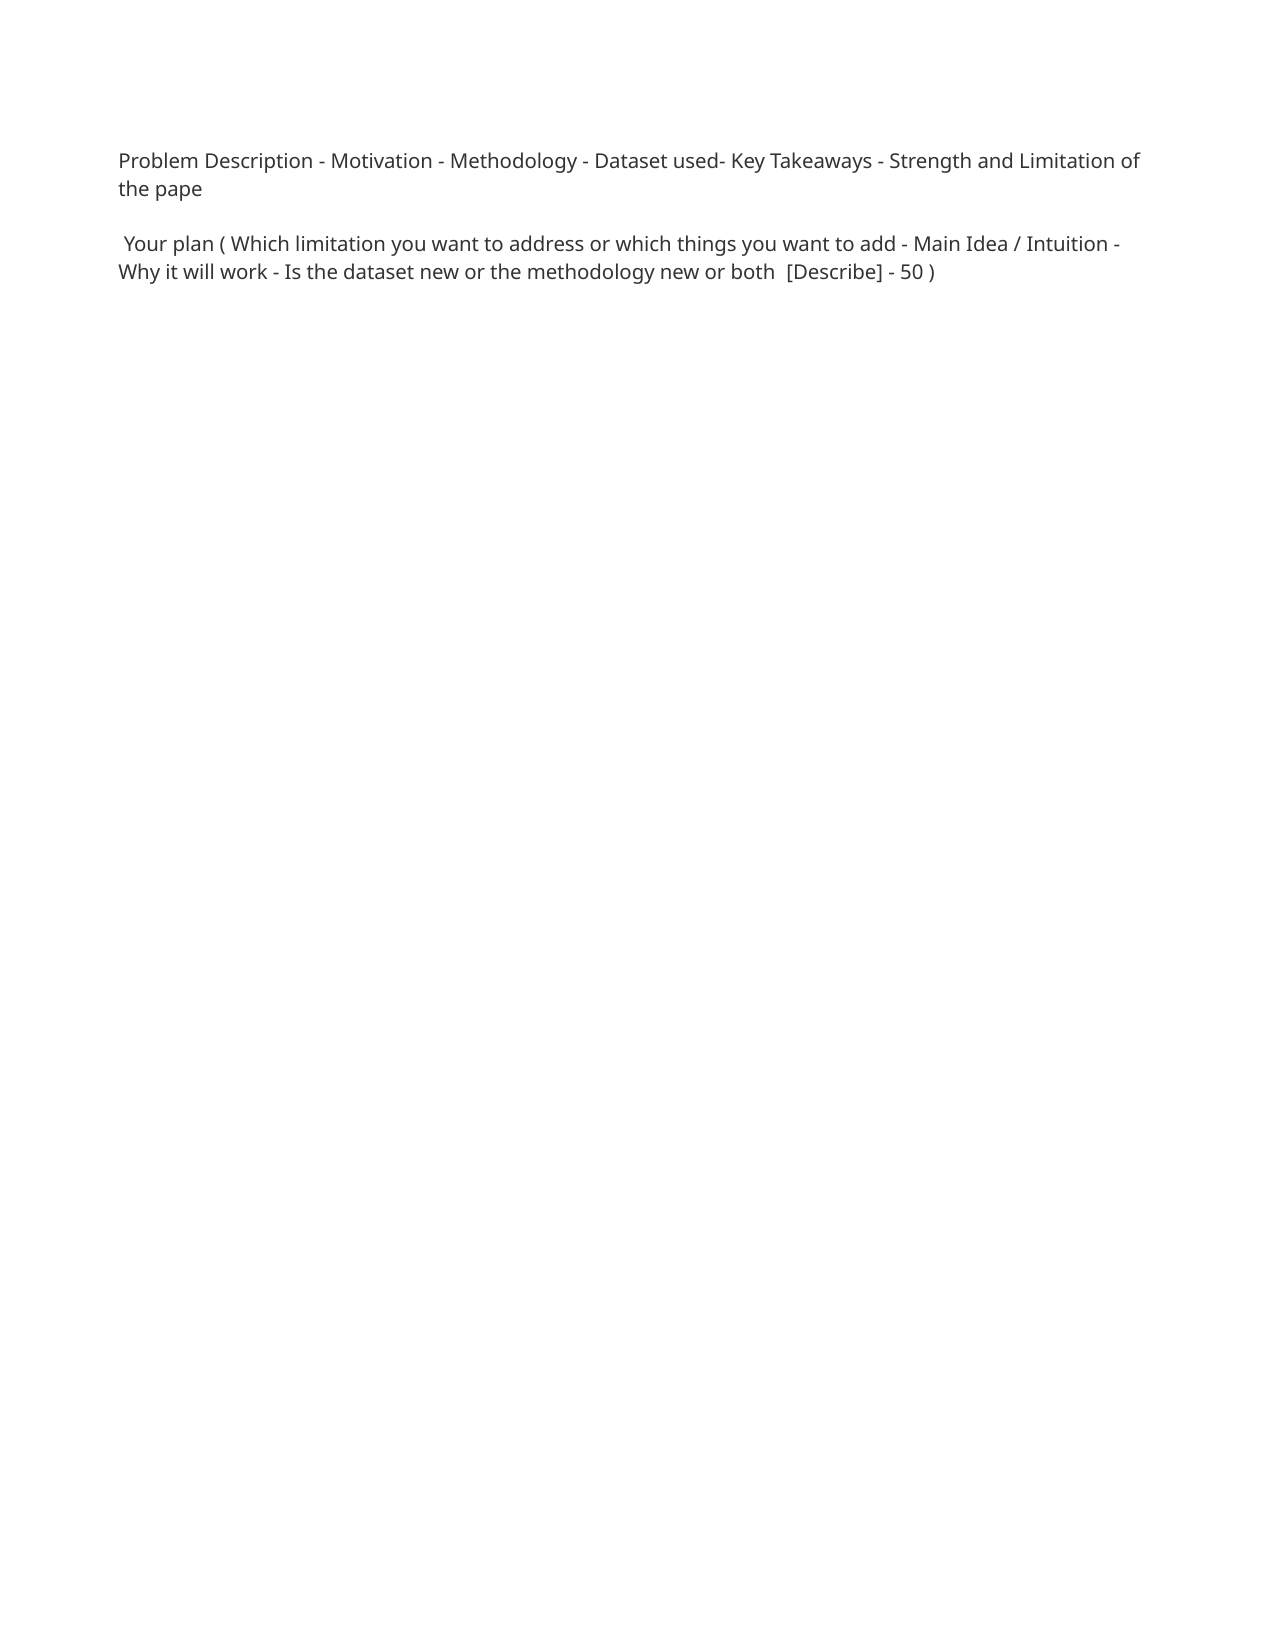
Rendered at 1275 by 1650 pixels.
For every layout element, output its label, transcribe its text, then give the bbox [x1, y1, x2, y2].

text Problem Description - Motivation - Methodology - Dataset used- Key Takeaways - Strength and Limitation of the pape [118, 147, 1157, 202]
text Your plan ( Which limitation you want to address or which things you want to add - Main Idea / Intuition - Why it will work - Is the dataset new or the methodology new or both [Describe] - 50 ) [118, 230, 1157, 285]
